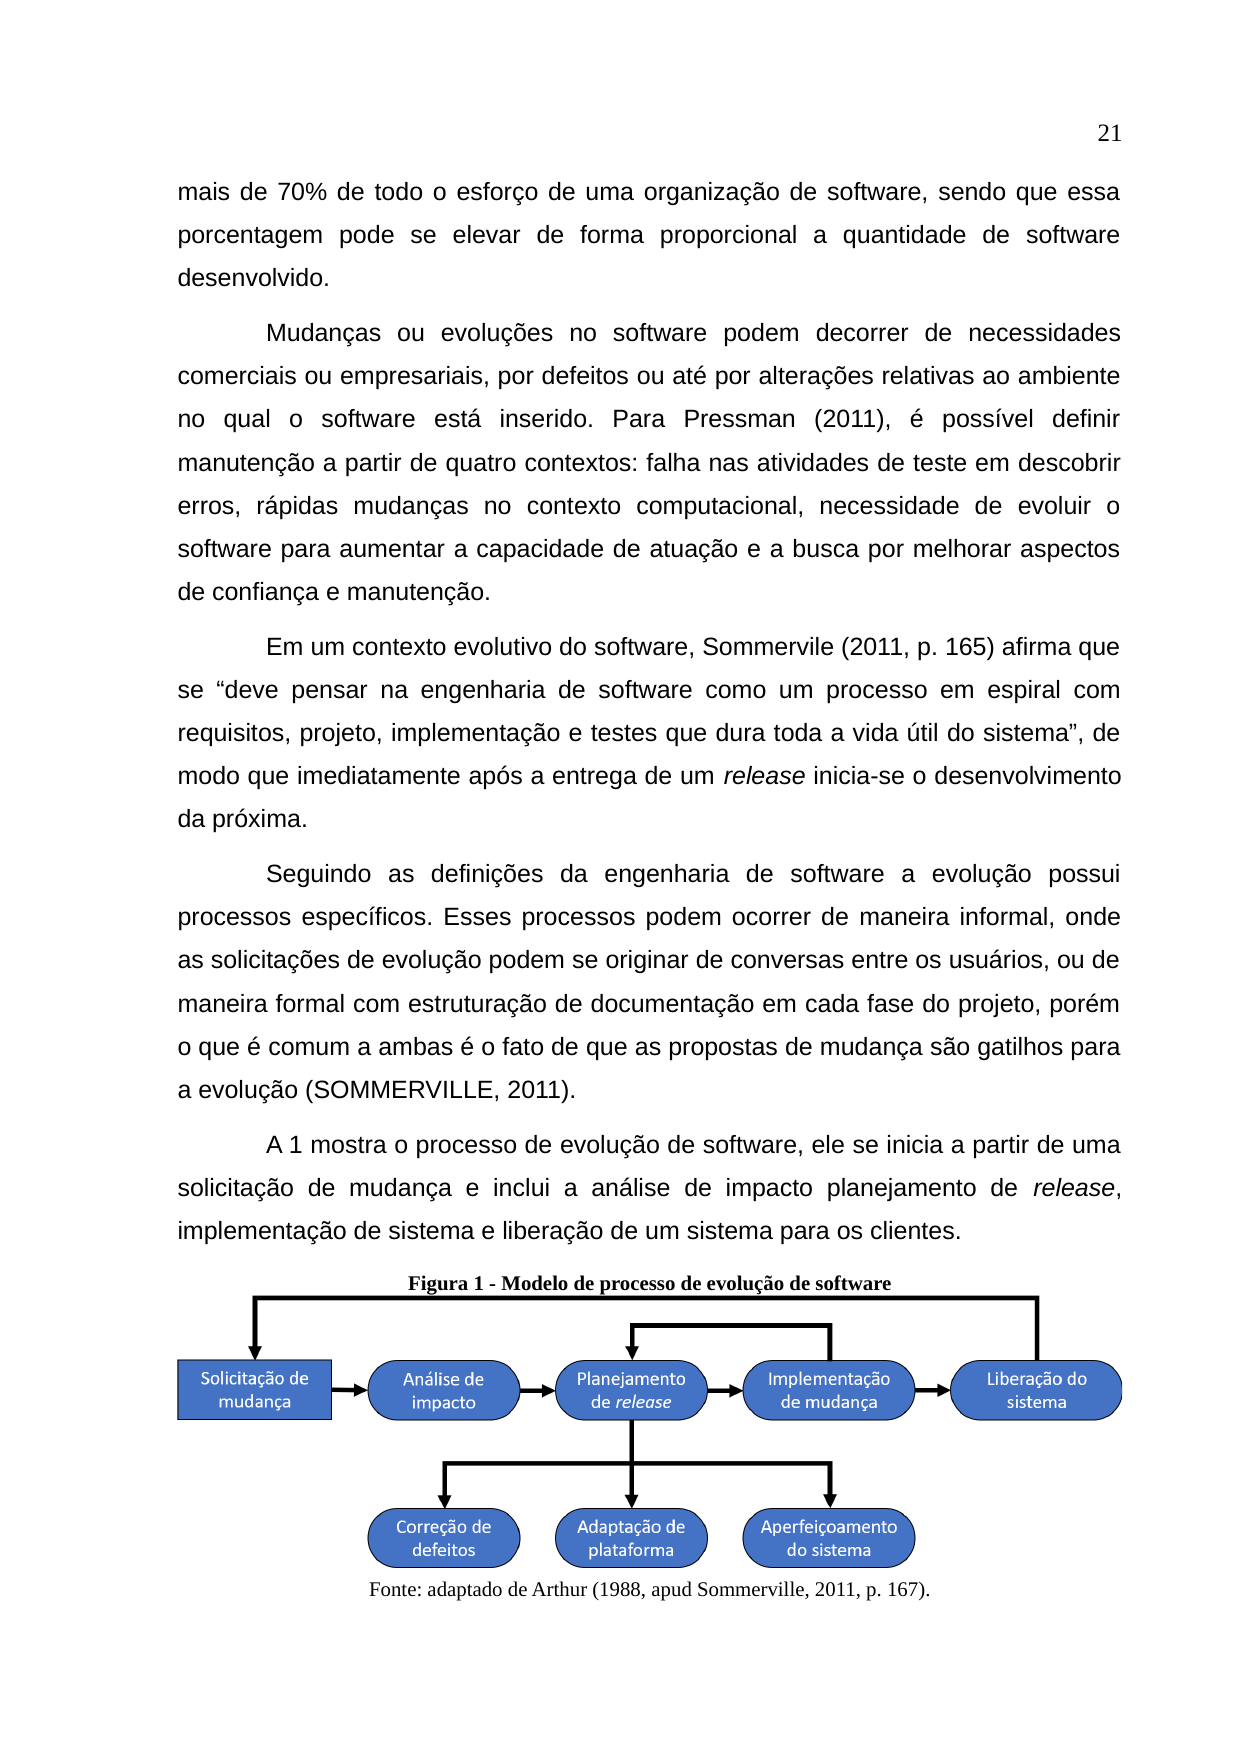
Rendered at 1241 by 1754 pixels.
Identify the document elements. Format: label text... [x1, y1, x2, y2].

text Fonte: adaptado de Arthur (1988, apud Sommerville, 2011, p. 167). [177, 1573, 1122, 1601]
text mais de 70% de todo o esforço de uma organização de software, sendo que essa porcentagem pode se elevar de forma proporcional a quantidade de software desenvolvido. [177, 177, 1122, 292]
text Figura 1 - Modelo de processo de evolução de software [177, 1271, 1122, 1295]
text A Figura 1 mostra o processo de evolução de software, ele se inicia a partir de uma solicitação de mudança e inclui a análise de impacto planejamento de release, implementação de sistema e liberação de um sistema para os clientes. [177, 1130, 1122, 1245]
text Seguindo as definições da engenharia de software a evolução possui processos específicos. Esses processos podem ocorrer de maneira informal, onde as solicitações de evolução podem se originar de conversas entre os usuários, ou de maneira formal com estruturação de documentação em cada fase do projeto, porém o que é comum a ambas é o fato de que as propostas de mudança são gatilhos para a evolução (SOMMERVILLE, 2011). [177, 859, 1122, 1104]
text Em um contexto evolutivo do software, Sommervile (2011, p. 165) afirma que se “deve pensar na engenharia de software como um processo em espiral com requisitos, projeto, implementação e testes que dura toda a vida útil do sistema”, de modo que imediatamente após a entrega de um release inicia-se o desenvolvimento da próxima. [177, 632, 1122, 833]
text Mudanças ou evoluções no software podem decorrer de necessidades comerciais ou empresariais, por defeitos ou até por alterações relativas ao ambiente no qual o software está inserido. Para Pressman (2011), é possível definir manutenção a partir de quatro contextos: falha nas atividades de teste em descobrir erros, rápidas mudanças no contexto computacional, necessidade de evoluir o software para aumentar a capacidade de atuação e a busca por melhorar aspectos de confiança e manutenção. [177, 318, 1122, 606]
picture [177, 1295, 1123, 1573]
